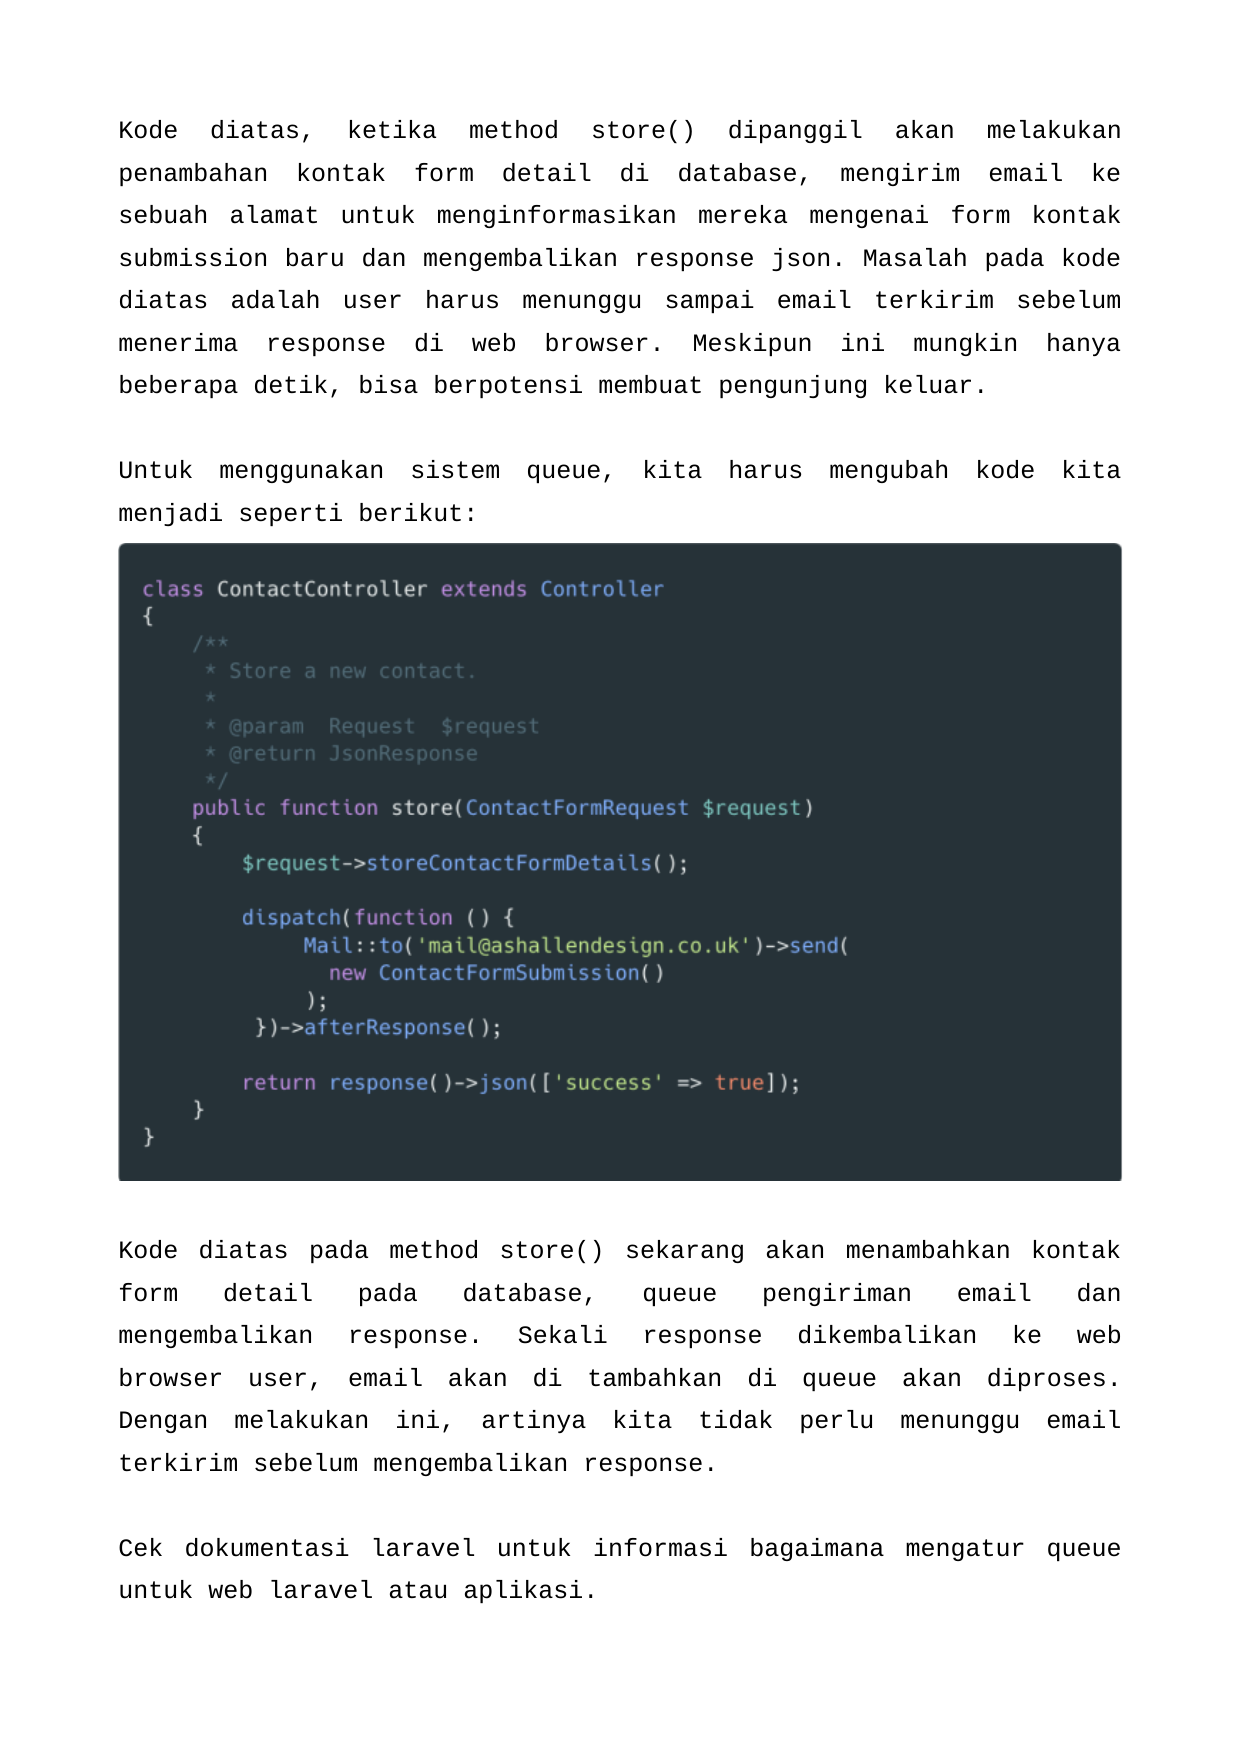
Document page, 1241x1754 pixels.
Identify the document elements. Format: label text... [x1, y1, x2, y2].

text Untuk menggunakan sistem queue, kita harus mengubah kode kita menjadi seperti berikut: [118, 458, 1122, 529]
text Kode diatas pada method store() sekarang akan menambahkan kontak form detail pada database, queue pengiriman email dan mengembalikan response. Sekali response dikembalikan ke web browser user, email akan di tambahkan di queue akan diproses. Dengan melakukan ini, artinya kita tidak perlu menunggu email terkirim sebelum mengembalikan response. [118, 1238, 1122, 1478]
text Kode diatas, ketika method store() dipanggil akan melakukan penambahan kontak form detail di database, mengirim email ke sebuah alamat untuk menginformasikan mereka mengenai form kontak submission baru dan mengembalikan response json. Masalah pada kode diatas adalah user harus menunggu sampai email terkirim sebelum menerima response di web browser. Meskipun ini mungkin hanya beberapa detik, bisa berpotensi membuat pengunjung keluar. [118, 118, 1122, 401]
picture [118, 543, 1123, 1181]
text Cek dokumentasi laravel untuk informasi bagaimana mengatur queue untuk web laravel atau aplikasi. [118, 1535, 1122, 1606]
